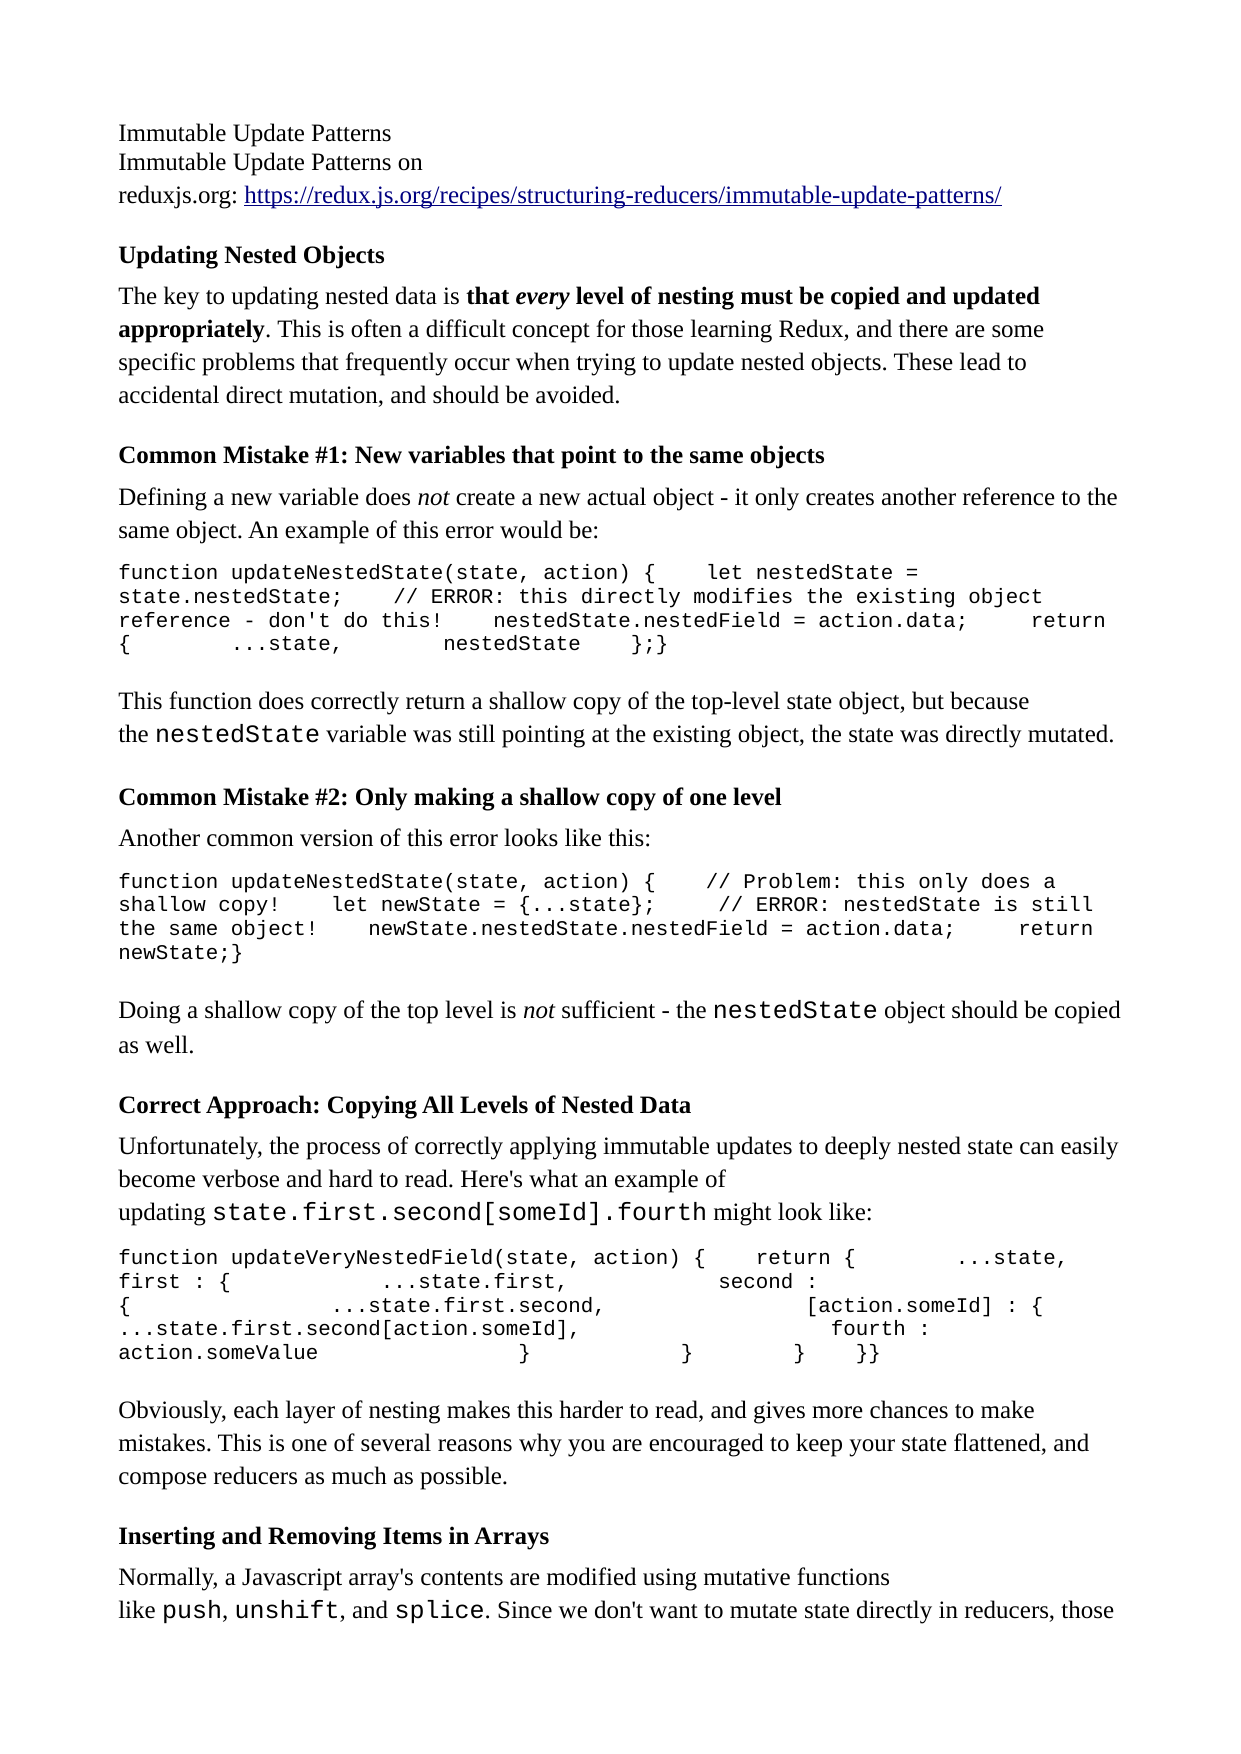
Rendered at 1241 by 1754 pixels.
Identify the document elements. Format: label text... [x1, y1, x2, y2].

text Obviously, each layer of nesting makes this harder to read, and gives more chances to make mistakes. This is one of several reasons why you are encouraged to keep your state flattened, and compose reducers as much as possible. [118, 1395, 1122, 1490]
subtitle Inserting and Removing Items in Arrays [118, 1521, 1122, 1550]
text Normally, a Javascript array's contents are modified using mutative functions like push, unshift, and splice. Since we don't want to mutate state directly in reducers, those [118, 1562, 1122, 1626]
subtitle Updating Nested Objects [118, 240, 1122, 269]
text function updateNestedState(state, action) { let nestedState = state.nestedState; // ERROR: this directly modifies the existing object reference - don't do this! nestedState.nestedField = action.data; return { ...state, nestedState };} [118, 562, 1122, 657]
subtitle Common Mistake #2: Only making a shallow copy of one level [118, 782, 1122, 811]
text Immutable Update Patterns on reduxjs.org: https://redux.js.org/recipes/structuring-reducers/immutable-update-patterns/ [118, 147, 1122, 209]
text function updateNestedState(state, action) { // Problem: this only does a shallow copy! let newState = {...state}; // ERROR: nestedState is still the same object! newState.nestedState.nestedField = action.data; return newState;} [118, 871, 1122, 965]
subtitle Common Mistake #1: New variables that point to the same objects [118, 440, 1122, 469]
text Another common version of this error looks like this: [118, 823, 1122, 852]
text Immutable Update Patterns [118, 118, 1122, 147]
text The key to updating nested data is that every level of nesting must be copied and updated appropriately. This is often a difficult concept for those learning Redux, and there are some specific problems that frequently occur when trying to update nested objects. These lead to accidental direct mutation, and should be avoided. [118, 281, 1122, 409]
text Defining a new variable does not create a new actual object - it only creates another reference to the same object. An example of this error would be: [118, 482, 1122, 543]
text Unfortunately, the process of correctly applying immutable updates to deeply nested state can easily become verbose and hard to read. Here's what an example of updating state.first.second[someId].fourth might look like: [118, 1131, 1122, 1228]
text This function does correctly return a shallow copy of the top-level state object, but because the nestedState variable was still pointing at the existing object, the state was directly mutated. [118, 686, 1122, 750]
subtitle Correct Approach: Copying All Levels of Nested Data [118, 1090, 1122, 1119]
text Doing a shallow copy of the top level is not sufficient - the nestedState object should be copied as well. [118, 995, 1122, 1059]
text function updateVeryNestedField(state, action) { return { ...state, first : { ...state.first, second : { ...state.first.second, [action.someId] : { ...state.first.second[action.someId], fourth : action.someValue } } } }} [118, 1247, 1122, 1366]
